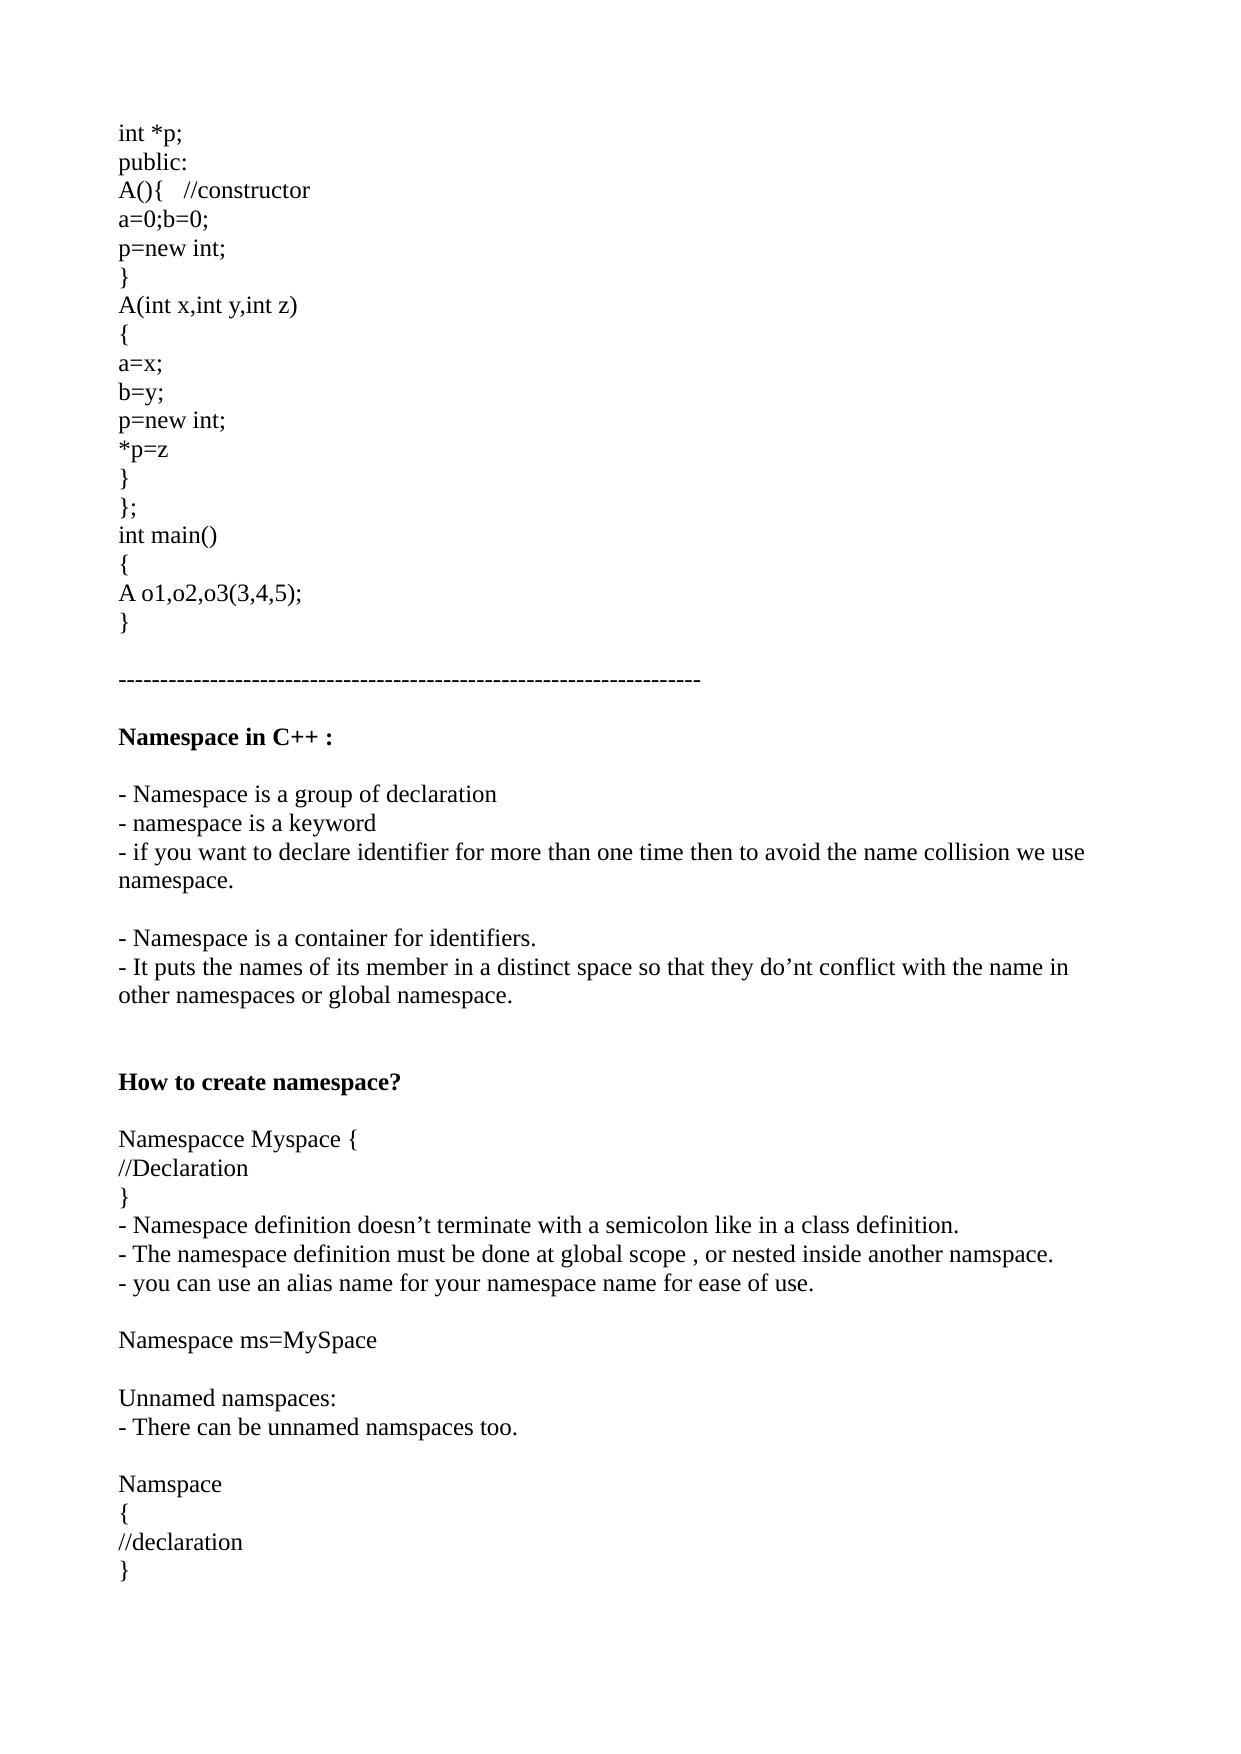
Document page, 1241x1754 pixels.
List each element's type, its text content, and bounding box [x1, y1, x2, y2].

text - The namespace definition must be done at global scope , or nested inside another namspace. [118, 1239, 1122, 1268]
text - Namespace is a group of declaration [118, 779, 1122, 808]
text A(int x,int y,int z) [118, 291, 1122, 319]
text }; [118, 492, 1122, 521]
text How to create namespace? [118, 1067, 1122, 1096]
text int *p; [118, 118, 1122, 147]
text a=0;b=0; [118, 204, 1122, 233]
text int main() [118, 521, 1122, 549]
text Unnamed namspaces: [118, 1383, 1122, 1412]
text } [118, 1182, 1122, 1211]
text } [118, 463, 1122, 492]
text Namespace ms=MySpace [118, 1326, 1122, 1354]
text *p=z [118, 434, 1122, 463]
text Namespacce Myspace { [118, 1124, 1122, 1153]
text a=x; [118, 348, 1122, 377]
text { [118, 319, 1122, 348]
text { [118, 549, 1122, 578]
text A(){ //constructor [118, 176, 1122, 204]
text ---------------------------------------------------------------------- [118, 664, 1122, 693]
text //Declaration [118, 1153, 1122, 1182]
text - namespace is a keyword [118, 808, 1122, 837]
text //declaration [118, 1527, 1122, 1556]
text - It puts the names of its member in a distinct space so that they do’nt conflict with the name in other namespaces or global namespace. [118, 952, 1122, 1009]
text - Namespace is a container for identifiers. [118, 923, 1122, 952]
text p=new int; [118, 406, 1122, 434]
text b=y; [118, 377, 1122, 406]
text A o1,o2,o3(3,4,5); [118, 578, 1122, 607]
text public: [118, 147, 1122, 176]
text } [118, 1556, 1122, 1584]
text - There can be unnamed namspaces too. [118, 1412, 1122, 1441]
text } [118, 607, 1122, 636]
text - you can use an alias name for your namespace name for ease of use. [118, 1268, 1122, 1297]
text - if you want to declare identifier for more than one time then to avoid the name collision we use namespace. [118, 837, 1122, 894]
text Namespace in C++ : [118, 722, 1122, 751]
text p=new int; [118, 233, 1122, 262]
text Namspace [118, 1469, 1122, 1498]
text } [118, 262, 1122, 291]
text { [118, 1498, 1122, 1527]
text - Namespace definition doesn’t terminate with a semicolon like in a class definition. [118, 1211, 1122, 1239]
